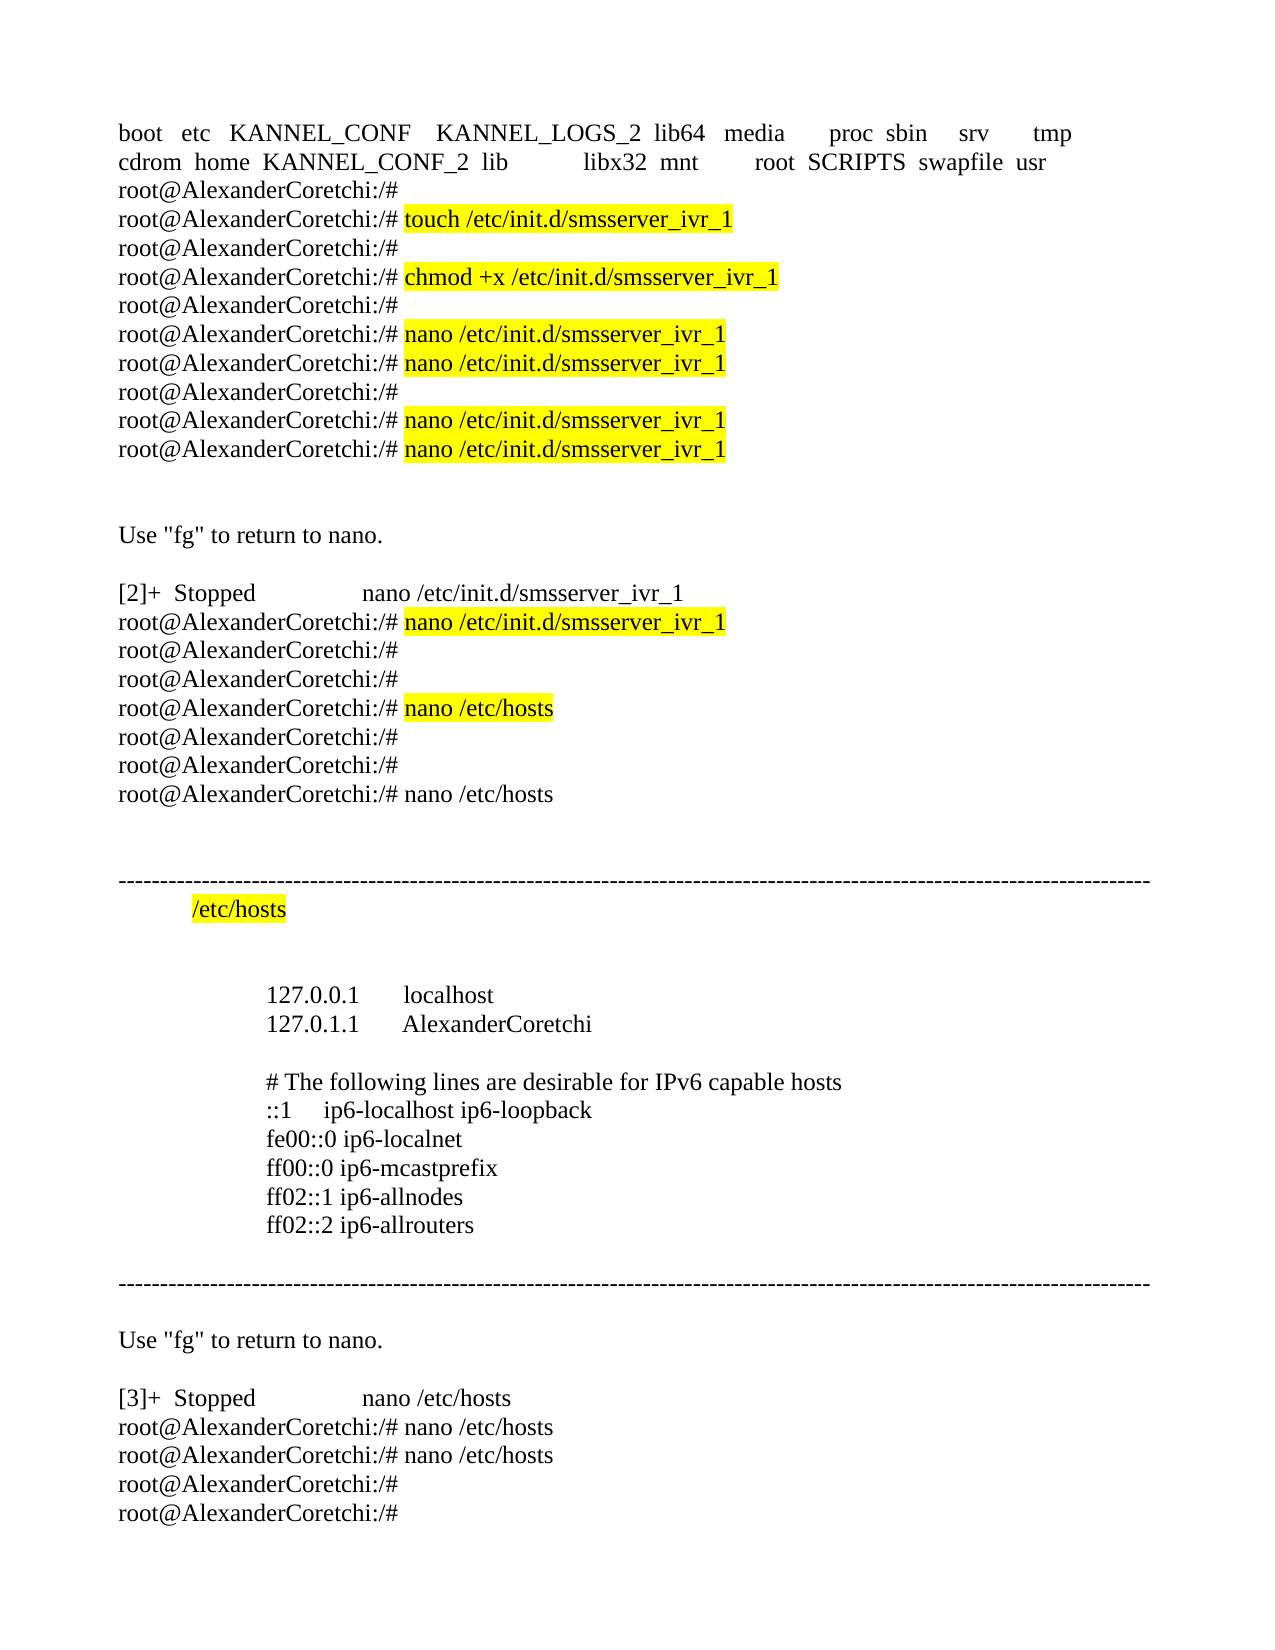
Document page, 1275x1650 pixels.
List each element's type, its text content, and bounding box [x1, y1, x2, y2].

text [2]+ Stopped nano /etc/init.d/smsserver_ivr_1 [118, 578, 1157, 607]
text root@AlexanderCoretchi:/# chmod +x /etc/init.d/smsserver_ivr_1 [118, 262, 1157, 291]
text root@AlexanderCoretchi:/# nano /etc/init.d/smsserver_ivr_1 [118, 406, 1157, 434]
text root@AlexanderCoretchi:/# nano /etc/hosts [118, 779, 1157, 808]
text 127.0.1.1 AlexanderCoretchi [118, 1009, 1157, 1038]
text root@AlexanderCoretchi:/# nano /etc/hosts [118, 1441, 1157, 1469]
text boot etc KANNEL_CONF KANNEL_LOGS_2 lib64 media proc sbin srv tmp [118, 118, 1157, 147]
text root@AlexanderCoretchi:/# [118, 1469, 1157, 1498]
text root@AlexanderCoretchi:/# [118, 1498, 1157, 1527]
text root@AlexanderCoretchi:/# nano /etc/init.d/smsserver_ivr_1 [118, 607, 1157, 636]
text root@AlexanderCoretchi:/# nano /etc/init.d/smsserver_ivr_1 [118, 348, 1157, 377]
text ff02::1 ip6-allnodes [118, 1182, 1157, 1211]
text cdrom home KANNEL_CONF_2 lib libx32 mnt root SCRIPTS swapfile usr [118, 147, 1157, 176]
text root@AlexanderCoretchi:/# [118, 176, 1157, 204]
text [3]+ Stopped nano /etc/hosts [118, 1383, 1157, 1412]
text root@AlexanderCoretchi:/# touch /etc/init.d/smsserver_ivr_1 [118, 204, 1157, 233]
text Use "fg" to return to nano. [118, 521, 1157, 549]
text root@AlexanderCoretchi:/# [118, 751, 1157, 779]
text root@AlexanderCoretchi:/# nano /etc/init.d/smsserver_ivr_1 [118, 319, 1157, 348]
text root@AlexanderCoretchi:/# nano /etc/init.d/smsserver_ivr_1 [118, 434, 1157, 463]
text root@AlexanderCoretchi:/# [118, 636, 1157, 664]
text ---------------------------------------------------------------------------------------------------------------------------- [118, 1268, 1157, 1297]
text root@AlexanderCoretchi:/# [118, 664, 1157, 693]
text # The following lines are desirable for IPv6 capable hosts [118, 1067, 1157, 1096]
text root@AlexanderCoretchi:/# nano /etc/hosts [118, 1412, 1157, 1441]
text fe00::0 ip6-localnet [118, 1124, 1157, 1153]
text ---------------------------------------------------------------------------------------------------------------------------- [118, 866, 1157, 894]
text root@AlexanderCoretchi:/# [118, 233, 1157, 262]
text root@AlexanderCoretchi:/# nano /etc/hosts [118, 693, 1157, 722]
text ff02::2 ip6-allrouters [118, 1211, 1157, 1239]
text root@AlexanderCoretchi:/# [118, 377, 1157, 406]
text Use "fg" to return to nano. [118, 1326, 1157, 1354]
text 127.0.0.1 localhost [118, 981, 1157, 1009]
text root@AlexanderCoretchi:/# [118, 722, 1157, 751]
text ::1 ip6-localhost ip6-loopback [118, 1096, 1157, 1124]
text /etc/hosts [118, 894, 1157, 923]
text root@AlexanderCoretchi:/# [118, 291, 1157, 319]
text ff00::0 ip6-mcastprefix [118, 1153, 1157, 1182]
